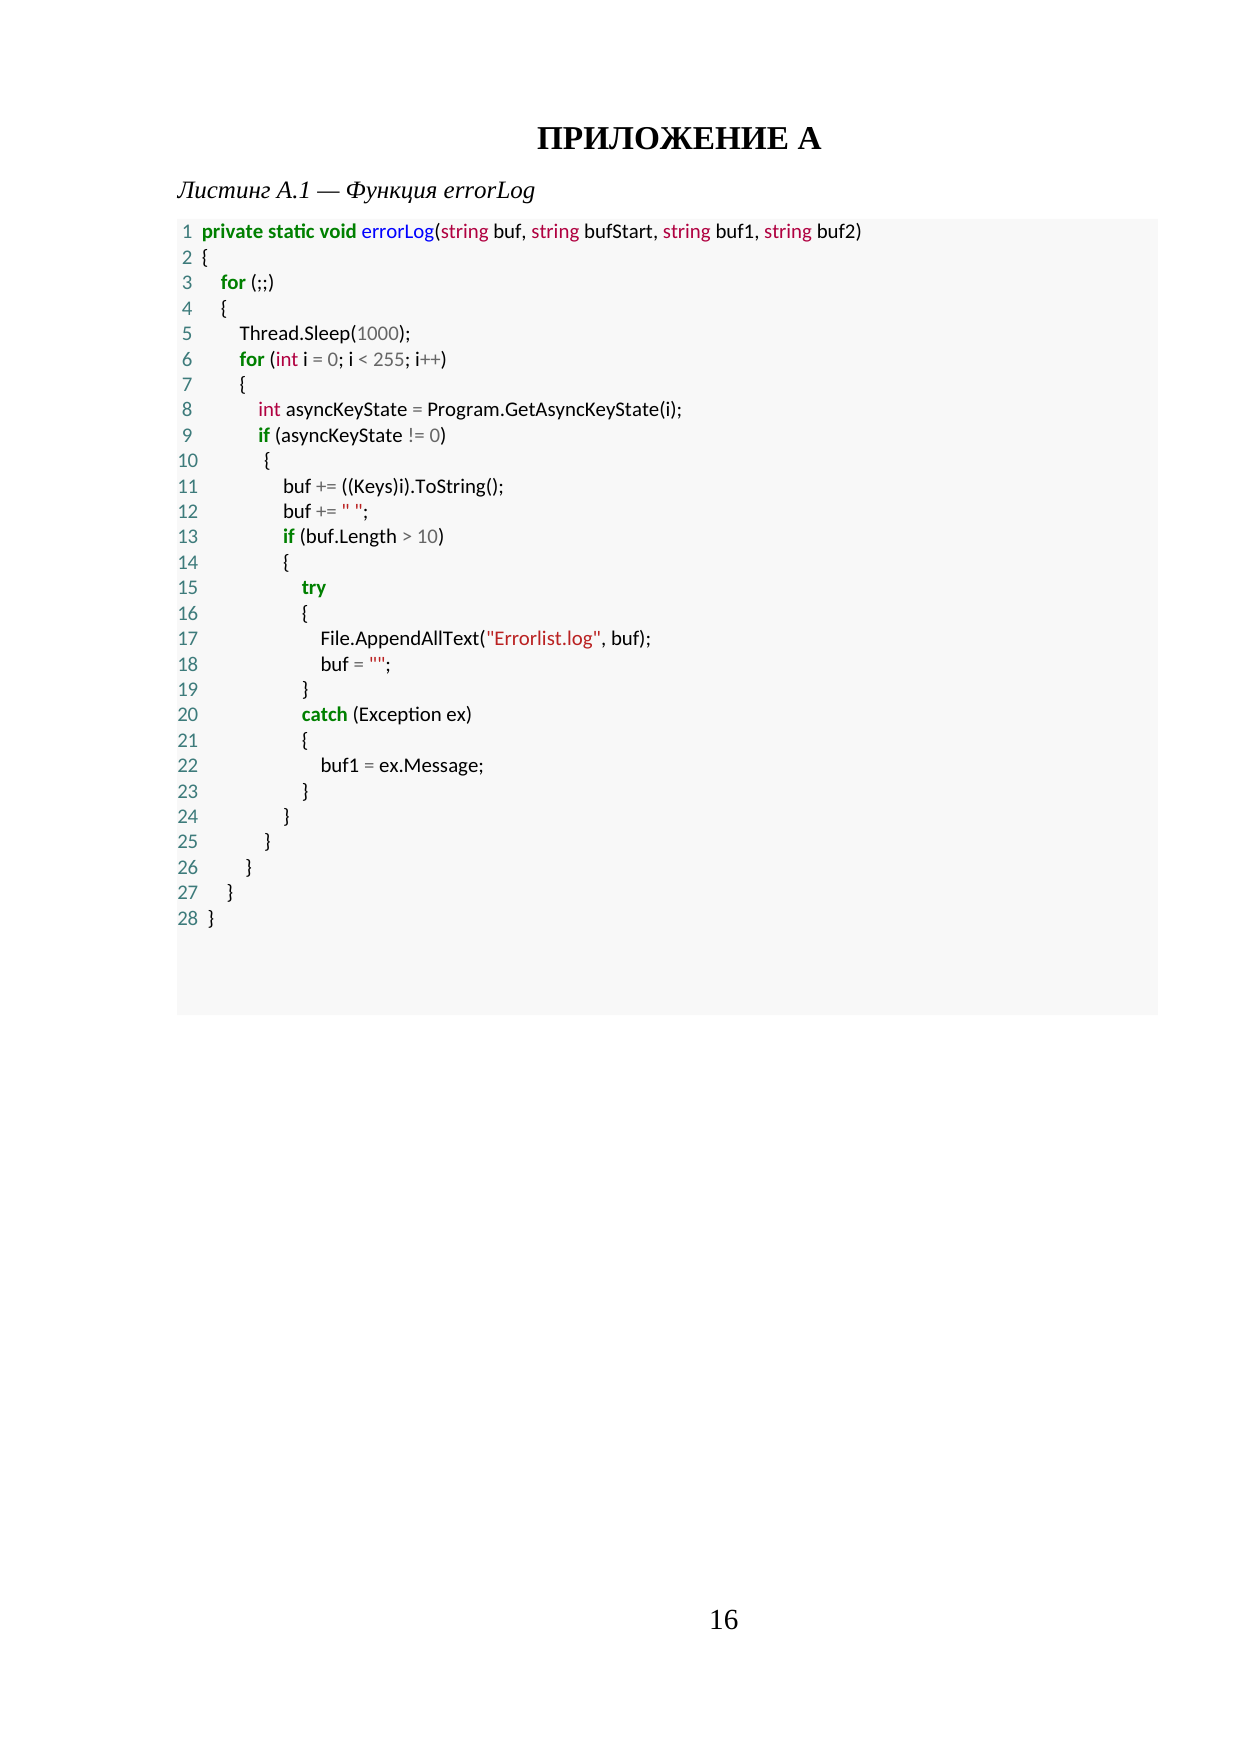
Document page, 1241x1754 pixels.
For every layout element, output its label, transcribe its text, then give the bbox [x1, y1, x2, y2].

text Листинг А.1 — Функция errorLog [177, 176, 1181, 204]
subtitle ПРИЛОЖЕНИЕ А [177, 118, 1181, 156]
